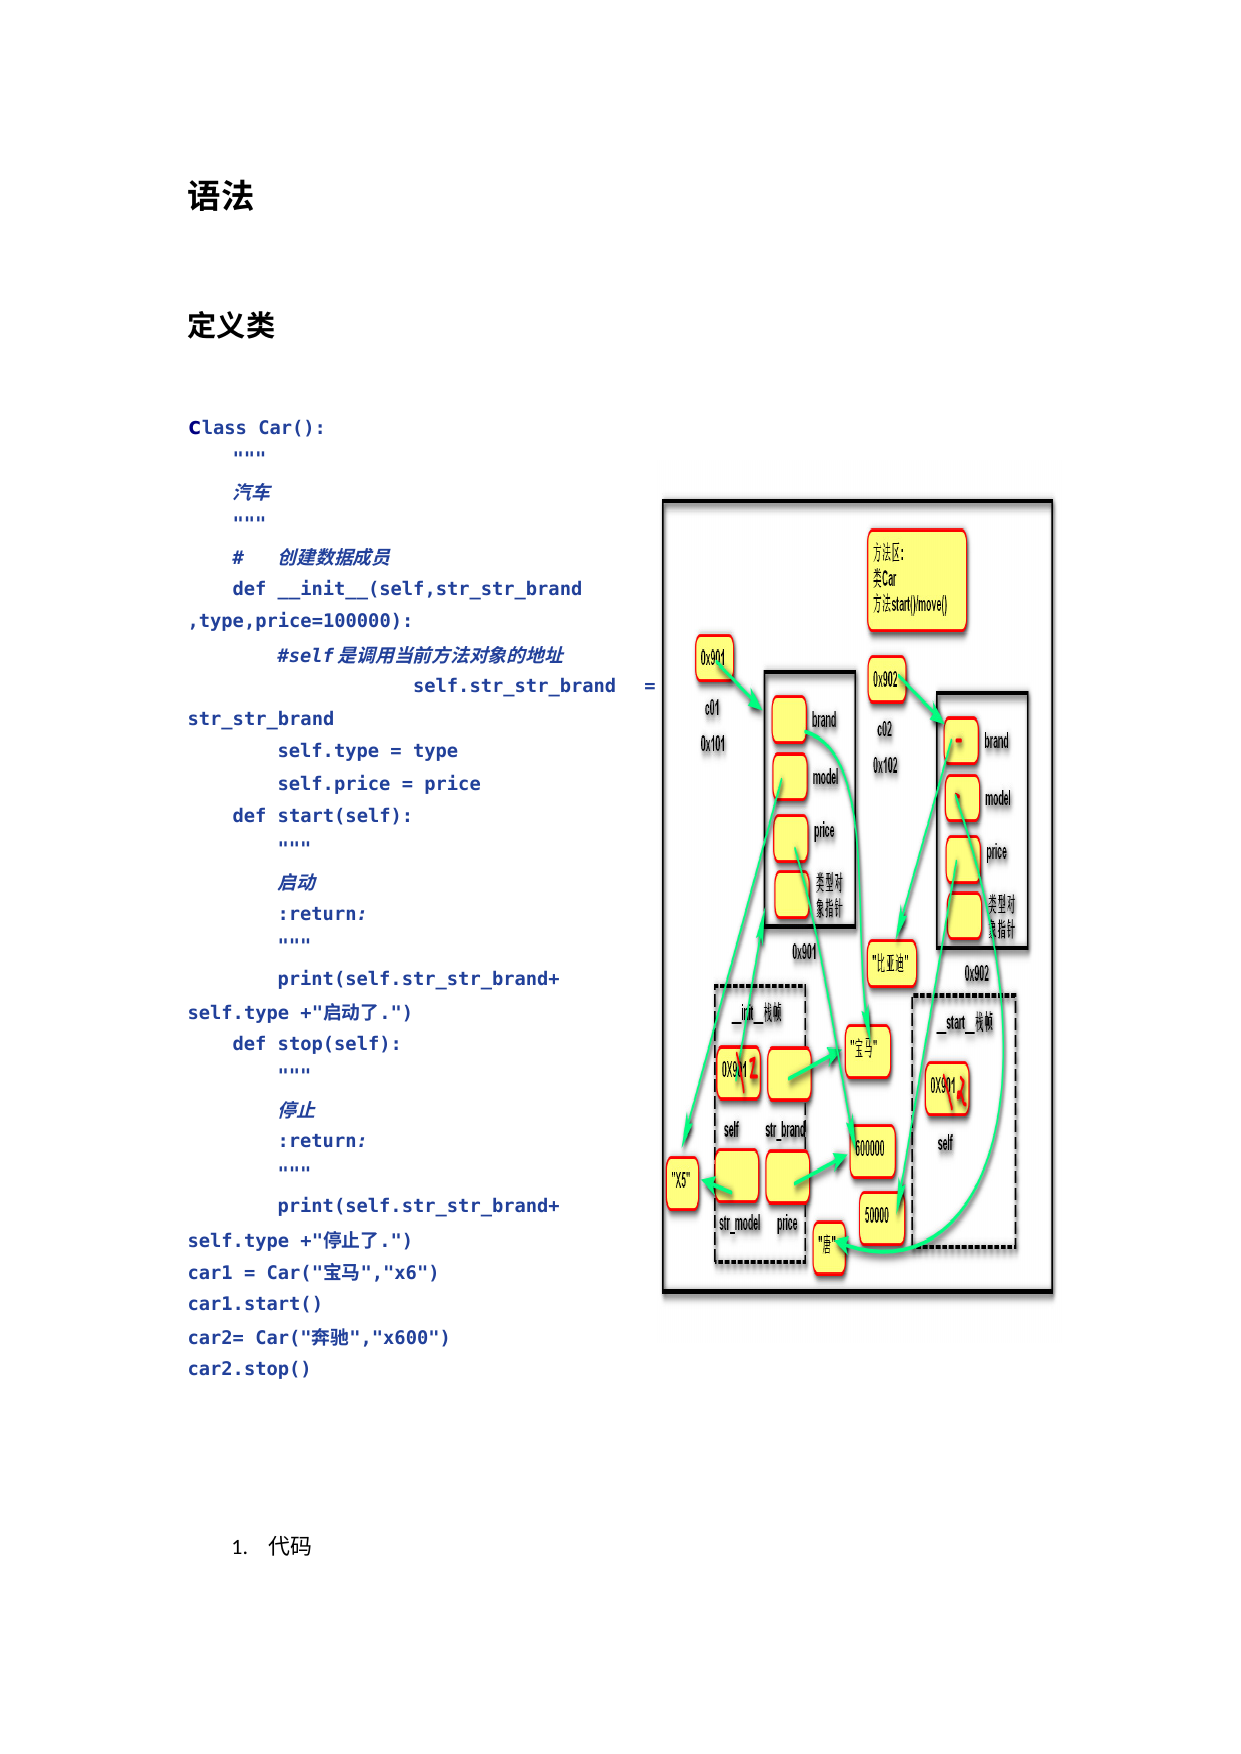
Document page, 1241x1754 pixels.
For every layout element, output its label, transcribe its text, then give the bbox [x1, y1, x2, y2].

text self.str_str_brand = str_str_brand [187, 670, 655, 735]
text :return: [187, 1125, 655, 1158]
list 代码 [231, 1529, 1053, 1561]
text self.type +"停止了.") [187, 1223, 655, 1255]
text """ [187, 930, 655, 963]
text def stop(self): [187, 1028, 655, 1060]
text """ [187, 443, 1053, 475]
text """ [187, 1060, 655, 1093]
text self.type +"启动了.") [187, 995, 655, 1028]
text 启动 [187, 865, 655, 898]
text self.type = type [187, 735, 655, 768]
text 停止 [187, 1093, 655, 1125]
text """ [187, 508, 655, 540]
text 汽车 [187, 475, 655, 508]
text #self是调用当前方法对象的地址 [187, 638, 655, 670]
text car2.stop() [187, 1353, 1053, 1385]
text self.price = price [187, 768, 655, 800]
text def __init__(self,str_str_brand [187, 573, 655, 605]
text def start(self): [187, 800, 655, 833]
text car1 = Car("宝马","x6") [187, 1255, 655, 1288]
text print(self.str_str_brand+ [187, 1190, 655, 1223]
text """ [187, 1158, 655, 1190]
text :return: [187, 898, 655, 930]
text class Car(): [187, 410, 1053, 443]
text # 创建数据成员 [187, 540, 655, 573]
picture [655, 460, 1062, 1343]
text """ [187, 833, 655, 865]
text car2= Car("奔驰","x600") [187, 1320, 1053, 1353]
text car1.start() [187, 1288, 655, 1320]
subtitle 定义类 [187, 291, 1053, 356]
subtitle 语法 [187, 162, 1053, 227]
text print(self.str_str_brand+ [187, 963, 655, 995]
text ,type,price=100000): [187, 605, 655, 638]
